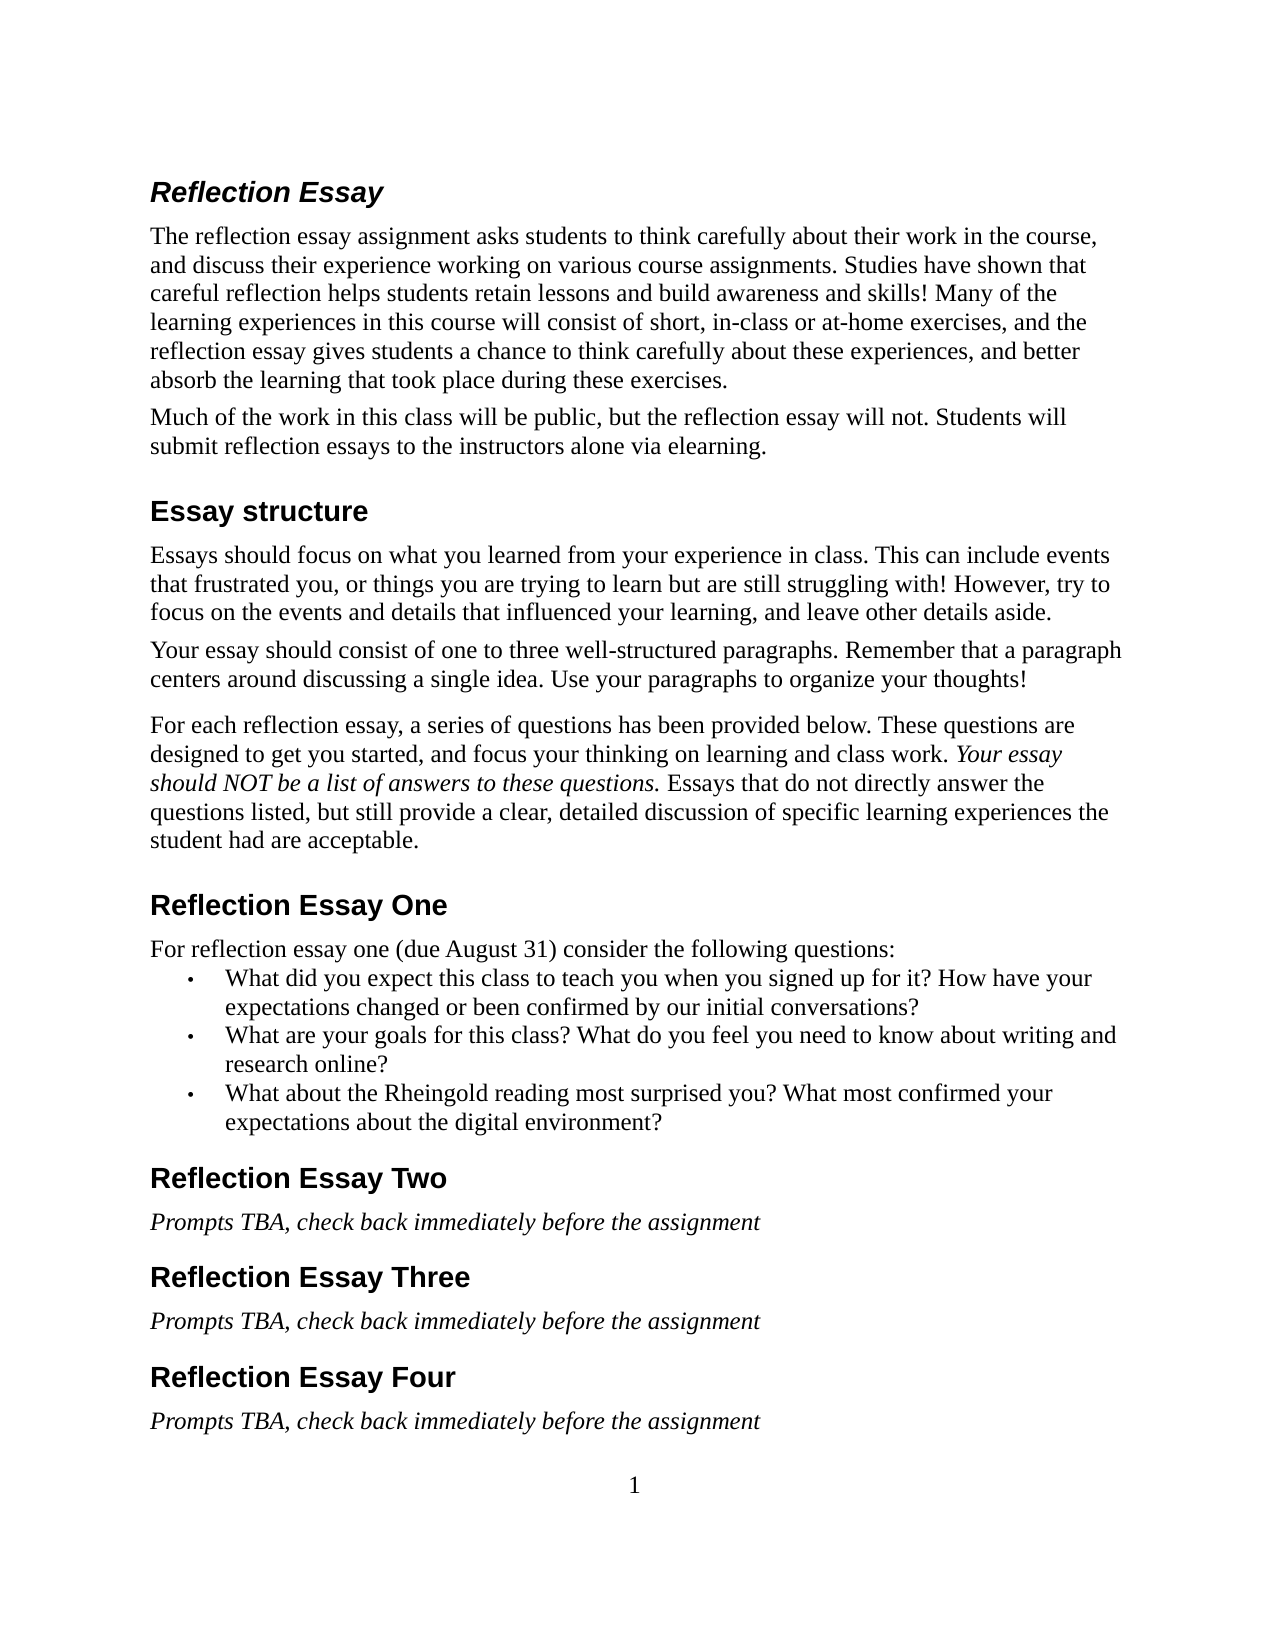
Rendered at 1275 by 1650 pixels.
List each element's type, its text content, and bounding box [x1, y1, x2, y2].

text Much of the work in this class will be public, but the reflection essay will not. Students will submit reflection essays to the instructors alone via elearning. [150, 402, 1125, 460]
list What about the Rheingold reading most surprised you? What most confirmed your expectations about the digital environment? [187, 1078, 1125, 1136]
text Prompts TBA, check back immediately before the assignment [150, 1306, 1125, 1335]
text Prompts TBA, check back immediately before the assignment [150, 1207, 1125, 1235]
subtitle Essay structure [150, 494, 1125, 527]
subtitle Reflection Essay [150, 175, 1125, 208]
list What did you expect this class to teach you when you signed up for it? How have your expectations changed or been confirmed by our initial conversations? [187, 963, 1125, 1021]
subtitle Reflection Essay One [150, 888, 1125, 922]
text The reflection essay assignment asks students to think carefully about their work in the course, and discuss their experience working on various course assignments. Studies have shown that careful reflection helps students retain lessons and build awareness and skills! Many of the learning experiences in this course will consist of short, in-class or at-home exercises, and the reflection essay gives students a chance to think carefully about these experiences, and better absorb the learning that took place during these exercises. [150, 221, 1125, 393]
text Prompts TBA, check back immediately before the assignment [150, 1406, 1125, 1435]
text For reflection essay one (due August 31) consider the following questions: [150, 934, 1125, 963]
subtitle Reflection Essay Four [150, 1360, 1125, 1394]
subtitle Reflection Essay Three [150, 1260, 1125, 1294]
text Your essay should consist of one to three well-structured paragraphs. Remember that a paragraph centers around discussing a single idea. Use your paragraphs to organize your thoughts! [150, 635, 1125, 693]
text Essays should focus on what you learned from your experience in class. This can include events that frustrated you, or things you are trying to learn but are still struggling with! However, try to focus on the events and details that influenced your learning, and leave other details aside. [150, 540, 1125, 626]
list What are your goals for this class? What do you feel you need to know about writing and research online? [187, 1021, 1125, 1078]
subtitle Reflection Essay Two [150, 1161, 1125, 1194]
text For each reflection essay, a series of questions has been provided below. These questions are designed to get you started, and focus your thinking on learning and class work. Your essay should NOT be a list of answers to these questions. Essays that do not directly answer the questions listed, but still provide a clear, detailed discussion of specific learning experiences the student had are acceptable. [150, 711, 1125, 854]
